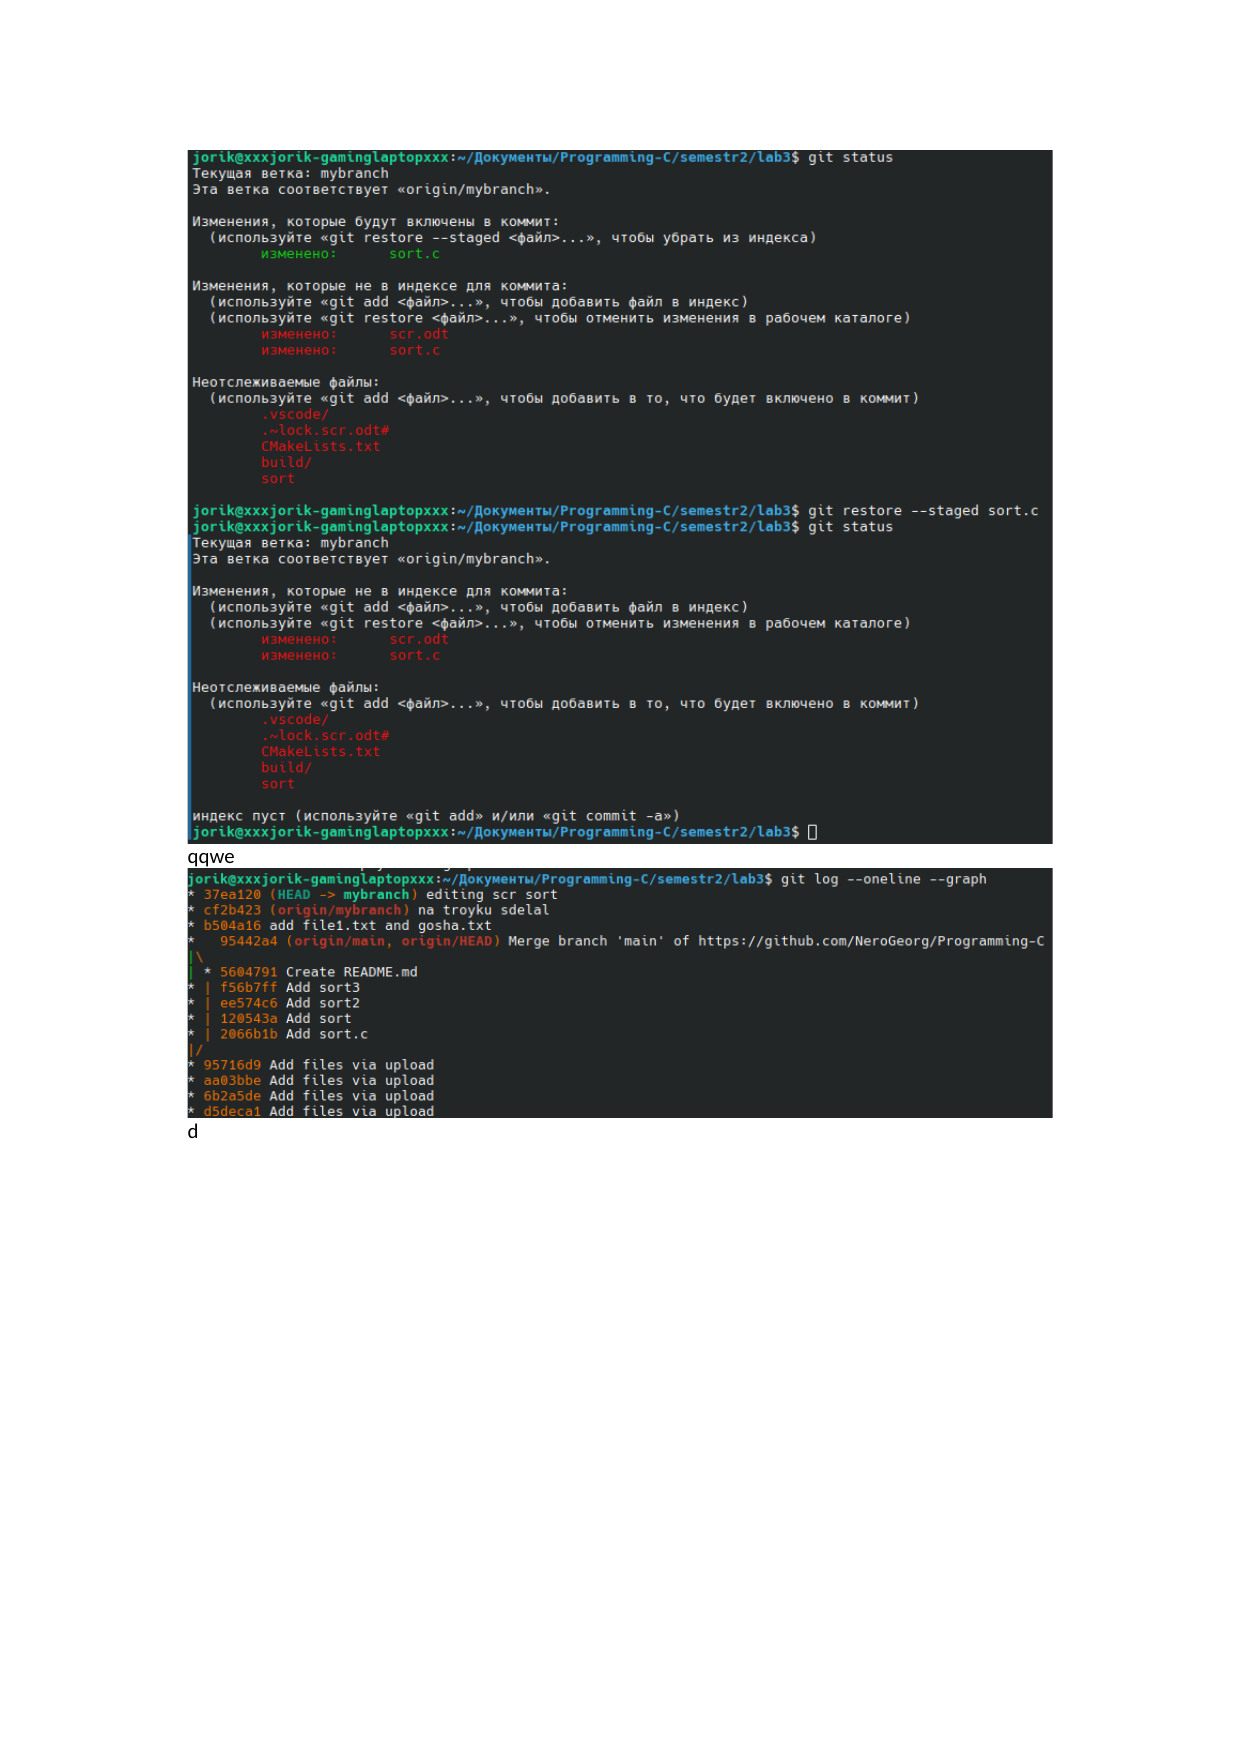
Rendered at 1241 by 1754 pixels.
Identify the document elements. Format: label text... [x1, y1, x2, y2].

picture [187, 868, 1053, 1118]
text qqwe [187, 844, 1053, 868]
text d [187, 1118, 1053, 1143]
picture [187, 150, 1053, 844]
